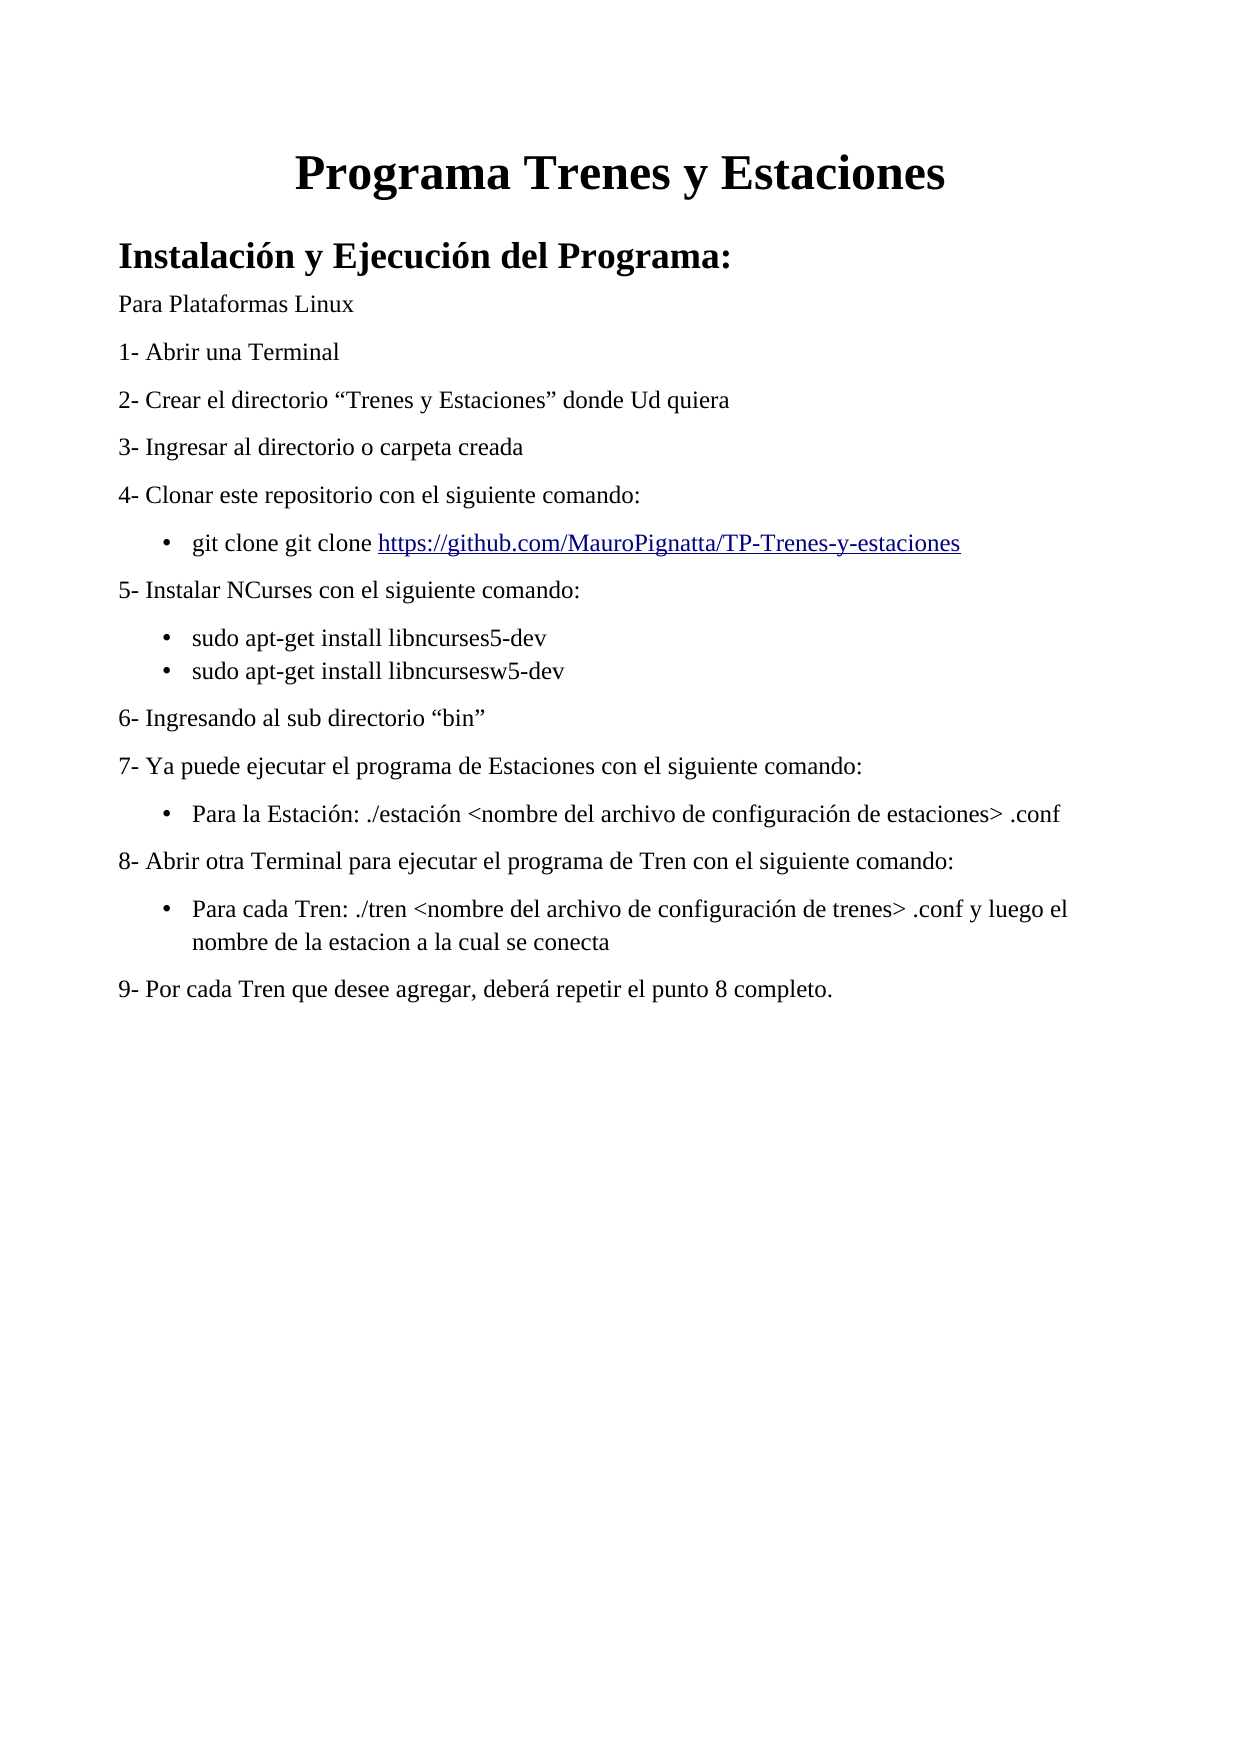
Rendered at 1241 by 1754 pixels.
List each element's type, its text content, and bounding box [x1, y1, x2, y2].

subtitle Instalación y Ejecución del Programa: [118, 234, 1122, 277]
list Para cada Tren: ./tren <nombre del archivo de configuración de trenes> .conf y luego el nombre de la estacion a la cual se conecta [162, 894, 1122, 956]
text 1- Abrir una Terminal [118, 337, 1122, 366]
text 2- Crear el directorio “Trenes y Estaciones” donde Ud quiera [118, 385, 1122, 413]
subtitle Programa Trenes y Estaciones [118, 143, 1122, 201]
text Para Plataformas Linux [118, 289, 1122, 318]
text 7- Ya puede ejecutar el programa de Estaciones con el siguiente comando: [118, 751, 1122, 780]
list sudo apt-get install libncurses5-dev [162, 623, 1122, 652]
text 3- Ingresar al directorio o carpeta creada [118, 432, 1122, 461]
list git clone git clone https://github.com/MauroPignatta/TP-Trenes-y-estaciones [162, 528, 1122, 556]
text 8- Abrir otra Terminal para ejecutar el programa de Tren con el siguiente comando: [118, 846, 1122, 875]
list Para la Estación: ./estación <nombre del archivo de configuración de estaciones> .conf [162, 799, 1122, 827]
text 9- Por cada Tren que desee agregar, deberá repetir el punto 8 completo. [118, 974, 1122, 1003]
text 5- Instalar NCurses con el siguiente comando: [118, 575, 1122, 604]
list sudo apt-get install libncursesw5-dev [162, 656, 1122, 684]
text 4- Clonar este repositorio con el siguiente comando: [118, 480, 1122, 509]
text 6- Ingresando al sub directorio “bin” [118, 703, 1122, 732]
